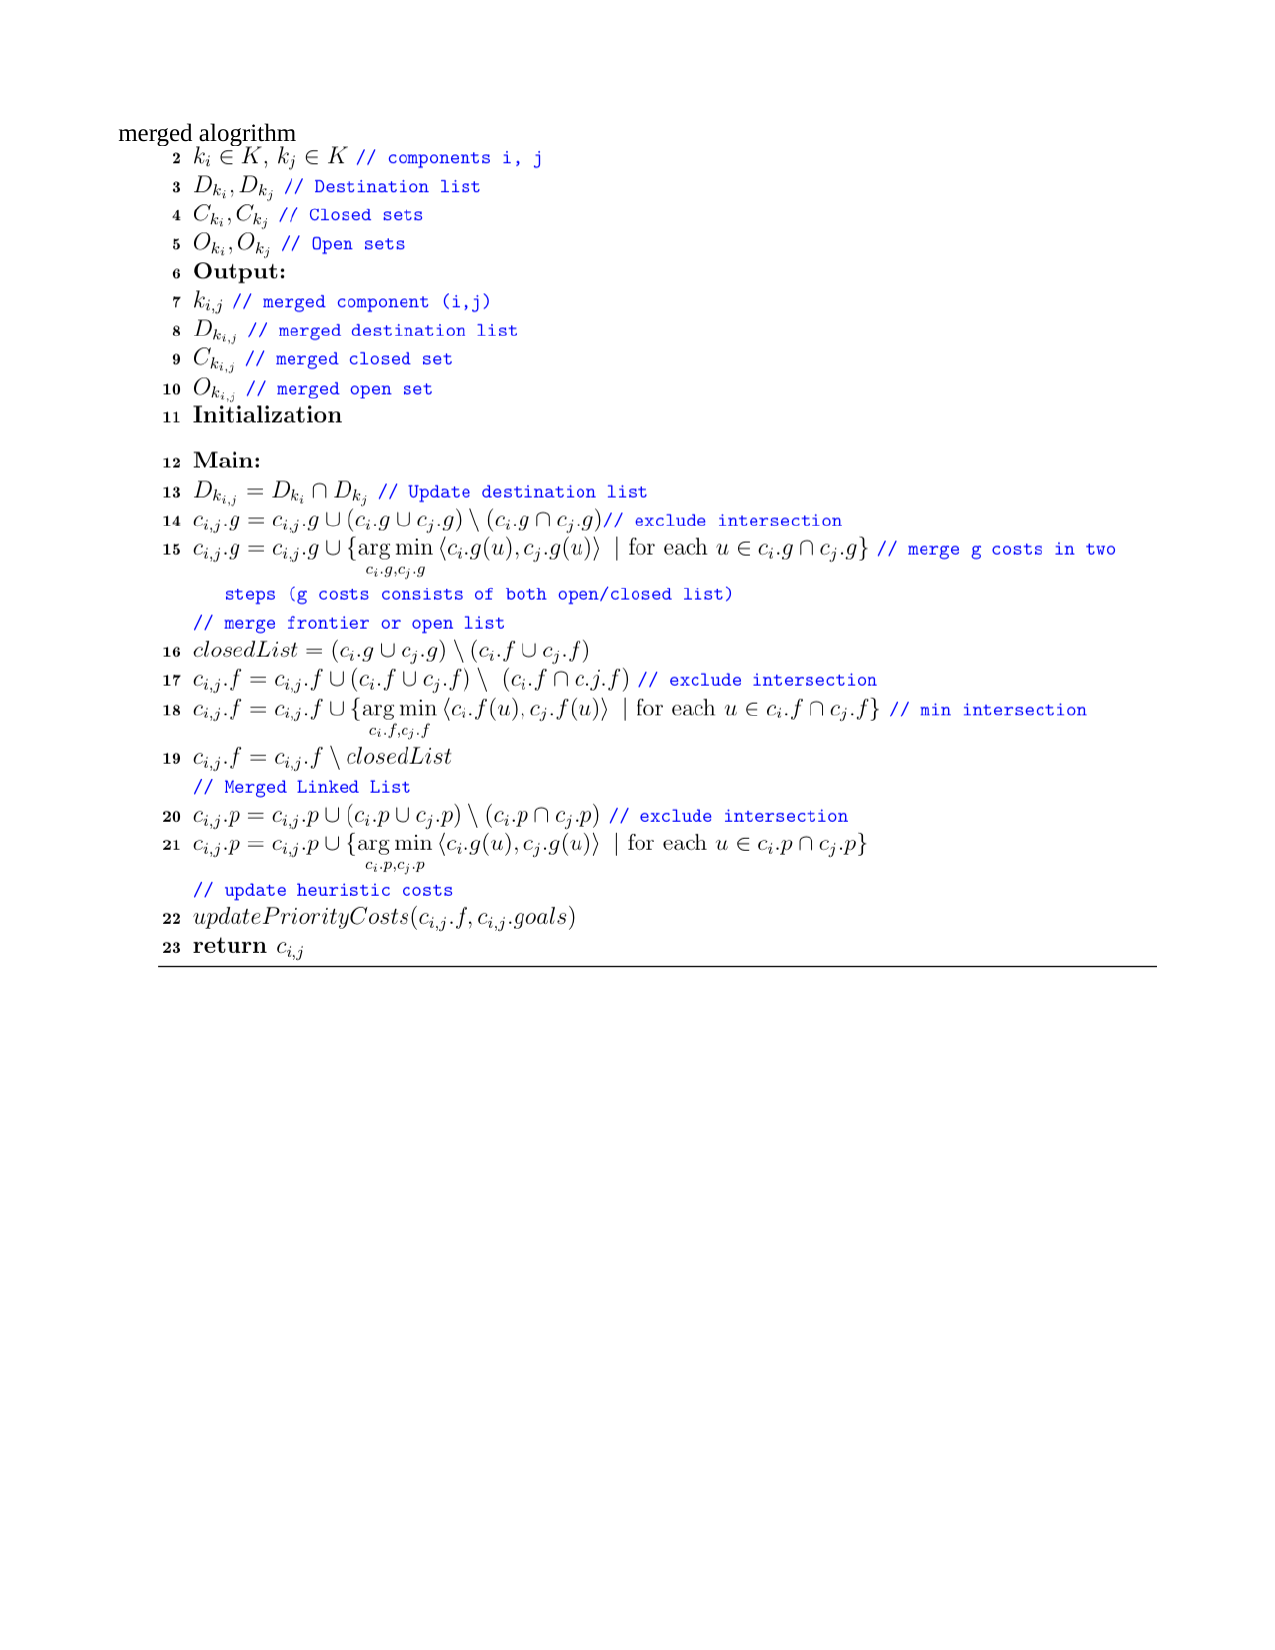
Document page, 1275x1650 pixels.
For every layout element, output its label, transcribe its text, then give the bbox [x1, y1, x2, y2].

text merged alogrithm [118, 118, 1157, 146]
picture [118, 146, 1157, 968]
